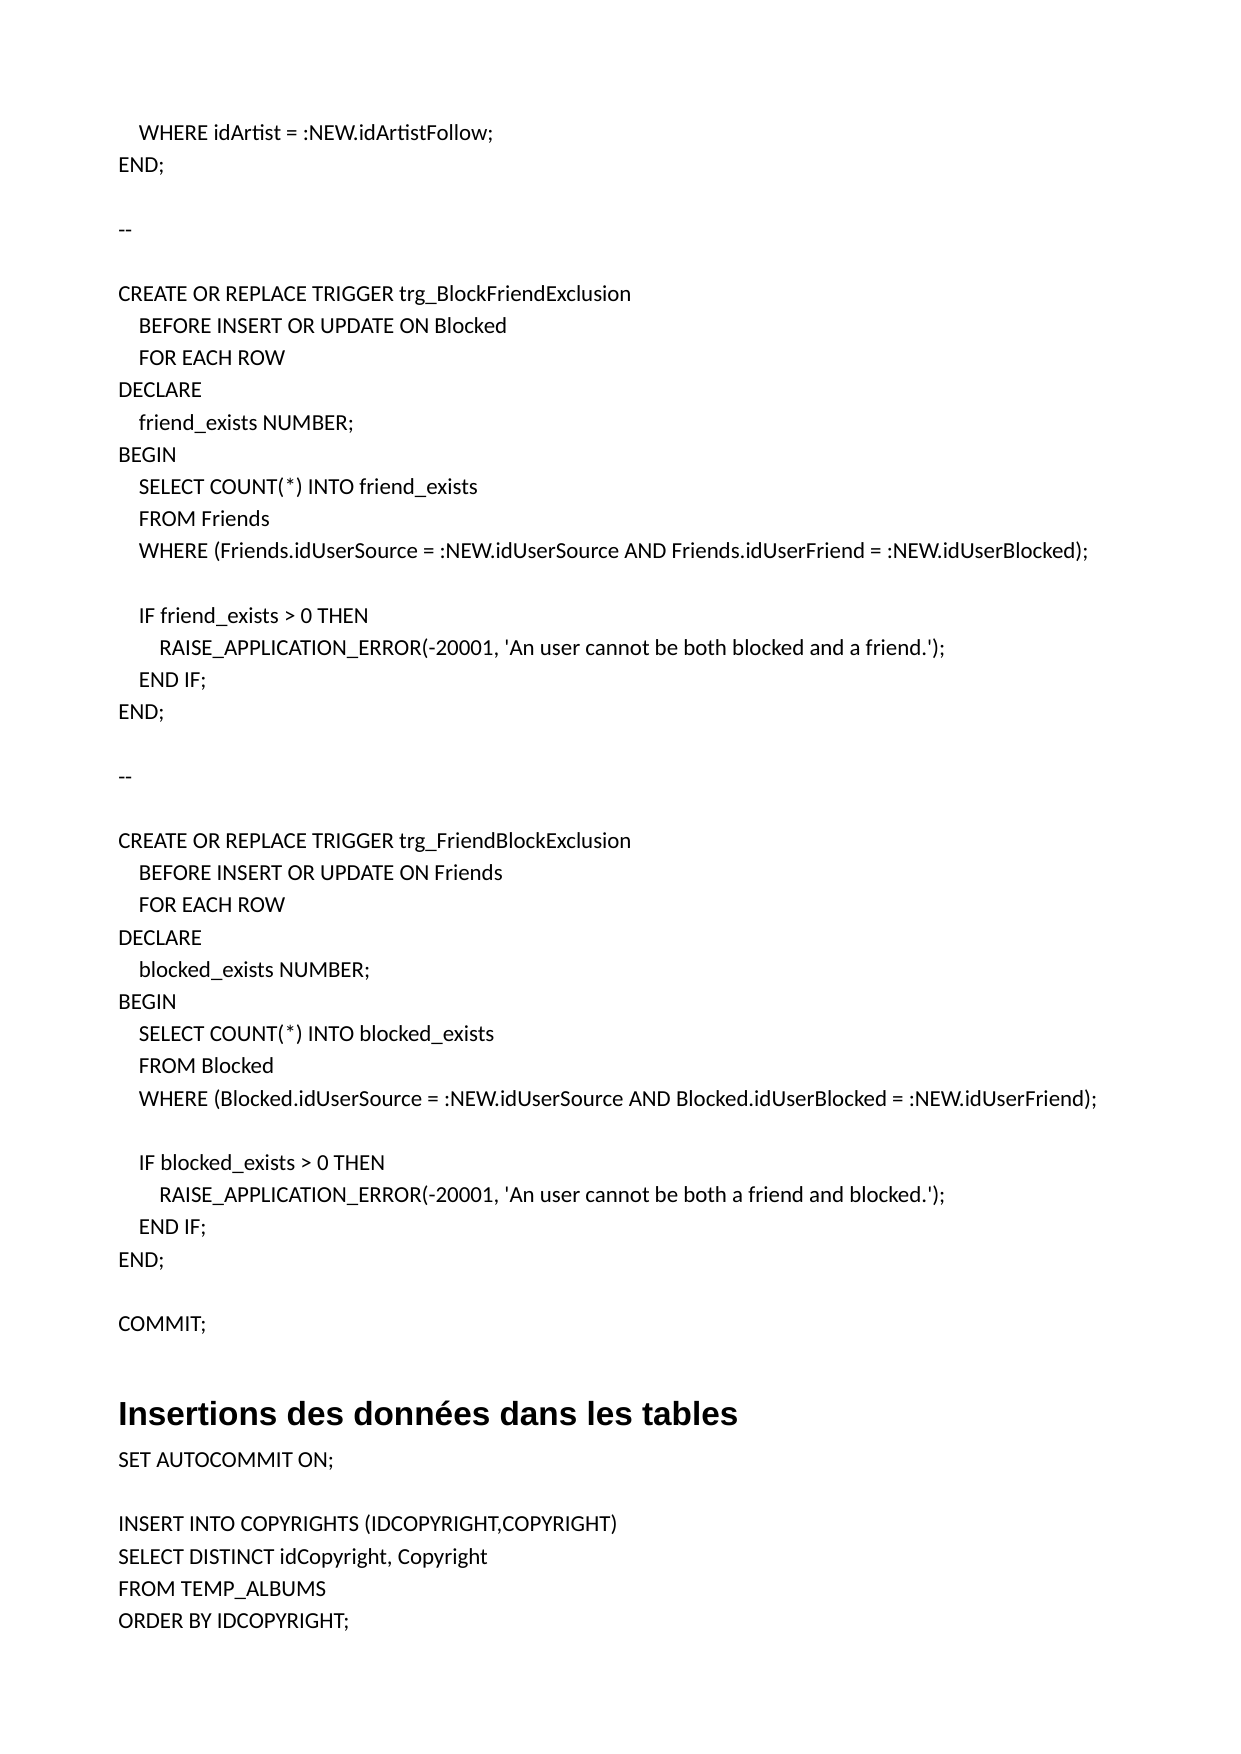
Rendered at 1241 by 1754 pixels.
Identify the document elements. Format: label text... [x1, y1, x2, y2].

text blocked_exists NUMBER; [118, 955, 1122, 983]
text ORDER BY IDCOPYRIGHT; [118, 1606, 1122, 1634]
text INSERT INTO COPYRIGHTS (IDCOPYRIGHT,COPYRIGHT) [118, 1509, 1122, 1538]
text FOR EACH ROW [118, 891, 1122, 919]
text IF friend_exists > 0 THEN [118, 601, 1122, 629]
text SELECT COUNT(*) INTO friend_exists [118, 472, 1122, 500]
text BEFORE INSERT OR UPDATE ON Friends [118, 858, 1122, 886]
text END; [118, 150, 1122, 178]
text WHERE idArtist = :NEW.idArtistFollow; [118, 118, 1122, 146]
text CREATE OR REPLACE TRIGGER trg_FriendBlockExclusion [118, 826, 1122, 854]
text SET AUTOCOMMIT ON; [118, 1445, 1122, 1473]
text FOR EACH ROW [118, 343, 1122, 371]
text FROM TEMP_ALBUMS [118, 1574, 1122, 1602]
text END IF; [118, 1212, 1122, 1241]
text DECLARE [118, 376, 1122, 404]
text RAISE_APPLICATION_ERROR(-20001, 'An user cannot be both a friend and blocked.'); [118, 1180, 1122, 1208]
text IF blocked_exists > 0 THEN [118, 1148, 1122, 1176]
text DECLARE [118, 923, 1122, 951]
text CREATE OR REPLACE TRIGGER trg_BlockFriendExclusion [118, 279, 1122, 307]
subtitle Insertions des données dans les tables [118, 1394, 1122, 1433]
text SELECT DISTINCT idCopyright, Copyright [118, 1542, 1122, 1570]
text -- [118, 215, 1122, 243]
text friend_exists NUMBER; [118, 408, 1122, 436]
text END; [118, 697, 1122, 726]
text RAISE_APPLICATION_ERROR(-20001, 'An user cannot be both blocked and a friend.'); [118, 633, 1122, 661]
text WHERE (Friends.idUserSource = :NEW.idUserSource AND Friends.idUserFriend = :NEW.idUserBlocked); [118, 537, 1122, 564]
text BEGIN [118, 987, 1122, 1015]
text SELECT COUNT(*) INTO blocked_exists [118, 1019, 1122, 1047]
text BEFORE INSERT OR UPDATE ON Blocked [118, 311, 1122, 339]
text COMMIT; [118, 1309, 1122, 1337]
text WHERE (Blocked.idUserSource = :NEW.idUserSource AND Blocked.idUserBlocked = :NEW.idUserFriend); [118, 1084, 1122, 1112]
text BEGIN [118, 440, 1122, 468]
text FROM Blocked [118, 1052, 1122, 1079]
text FROM Friends [118, 504, 1122, 532]
text -- [118, 762, 1122, 790]
text END IF; [118, 665, 1122, 693]
text END; [118, 1245, 1122, 1273]
